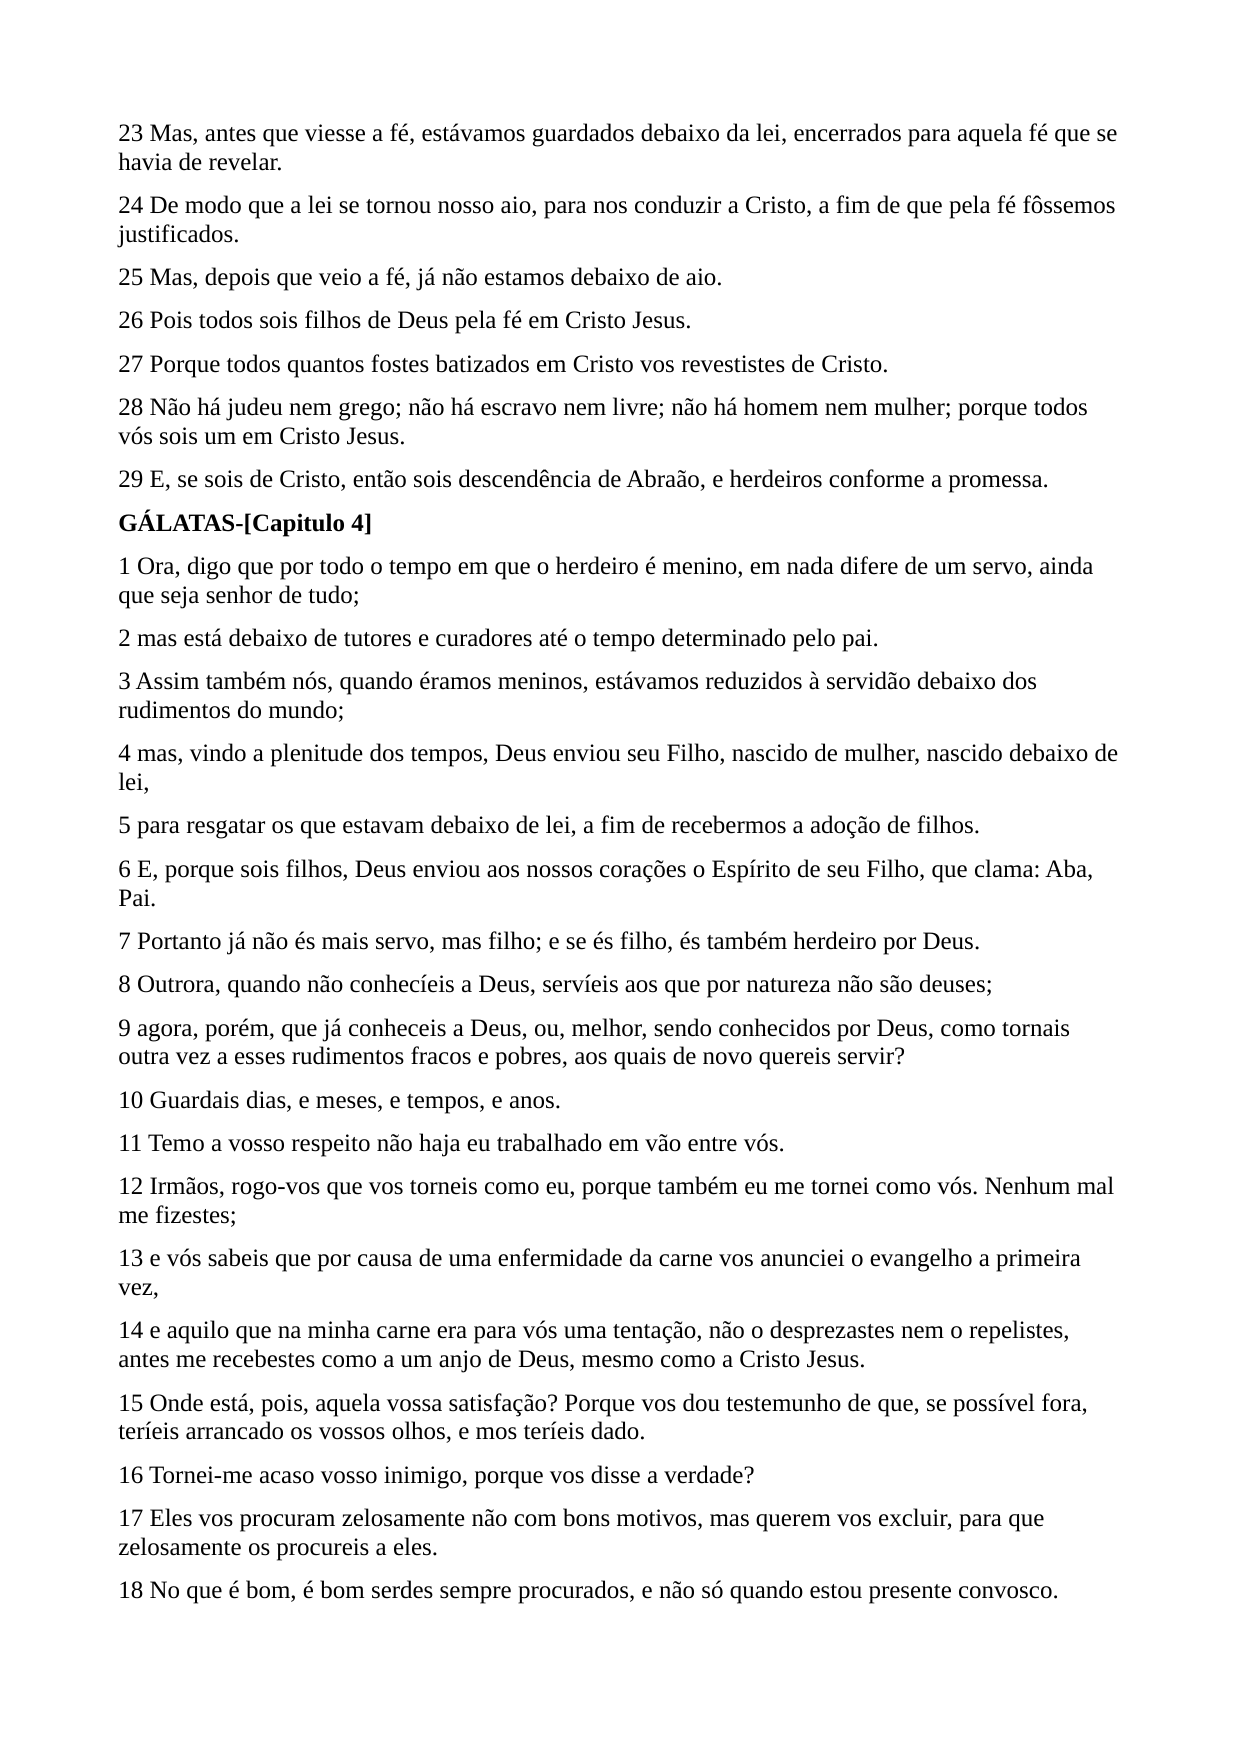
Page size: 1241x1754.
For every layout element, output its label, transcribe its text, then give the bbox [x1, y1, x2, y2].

text 9 agora, porém, que já conheceis a Deus, ou, melhor, sendo conhecidos por Deus, como tornais outra vez a esses rudimentos fracos e pobres, aos quais de novo quereis servir? [118, 1013, 1122, 1070]
text GÁLATAS-[Capitulo 4] [118, 508, 1122, 536]
text 27 Porque todos quantos fostes batizados em Cristo vos revestistes de Cristo. [118, 349, 1122, 378]
text 28 Não há judeu nem grego; não há escravo nem livre; não há homem nem mulher; porque todos vós sois um em Cristo Jesus. [118, 392, 1122, 450]
text 23 Mas, antes que viesse a fé, estávamos guardados debaixo da lei, encerrados para aquela fé que se havia de revelar. [118, 118, 1122, 176]
text 2 mas está debaixo de tutores e curadores até o tempo determinado pelo pai. [118, 623, 1122, 652]
text 26 Pois todos sois filhos de Deus pela fé em Cristo Jesus. [118, 306, 1122, 334]
text 29 E, se sois de Cristo, então sois descendência de Abraão, e herdeiros conforme a promessa. [118, 464, 1122, 493]
text 1 Ora, digo que por todo o tempo em que o herdeiro é menino, em nada difere de um servo, ainda que seja senhor de tudo; [118, 551, 1122, 608]
text 5 para resgatar os que estavam debaixo de lei, a fim de recebermos a adoção de filhos. [118, 811, 1122, 839]
text 7 Portanto já não és mais servo, mas filho; e se és filho, és também herdeiro por Deus. [118, 926, 1122, 955]
text 24 De modo que a lei se tornou nosso aio, para nos conduzir a Cristo, a fim de que pela fé fôssemos justificados. [118, 190, 1122, 248]
text 6 E, porque sois filhos, Deus enviou aos nossos corações o Espírito de seu Filho, que clama: Aba, Pai. [118, 854, 1122, 911]
text 8 Outrora, quando não conhecíeis a Deus, servíeis aos que por natureza não são deuses; [118, 969, 1122, 998]
text 11 Temo a vosso respeito não haja eu trabalhado em vão entre vós. [118, 1128, 1122, 1157]
text 25 Mas, depois que veio a fé, já não estamos debaixo de aio. [118, 262, 1122, 291]
text 12 Irmãos, rogo-vos que vos torneis como eu, porque também eu me tornei como vós. Nenhum mal me fizestes; [118, 1171, 1122, 1229]
text 18 No que é bom, é bom serdes sempre procurados, e não só quando estou presente convosco. [118, 1575, 1122, 1604]
text 17 Eles vos procuram zelosamente não com bons motivos, mas querem vos excluir, para que zelosamente os procureis a eles. [118, 1503, 1122, 1561]
text 4 mas, vindo a plenitude dos tempos, Deus enviou seu Filho, nascido de mulher, nascido debaixo de lei, [118, 738, 1122, 796]
text 10 Guardais dias, e meses, e tempos, e anos. [118, 1085, 1122, 1113]
text 13 e vós sabeis que por causa de uma enfermidade da carne vos anunciei o evangelho a primeira vez, [118, 1243, 1122, 1301]
text 16 Tornei-me acaso vosso inimigo, porque vos disse a verdade? [118, 1460, 1122, 1488]
text 3 Assim também nós, quando éramos meninos, estávamos reduzidos à servidão debaixo dos rudimentos do mundo; [118, 666, 1122, 724]
text 14 e aquilo que na minha carne era para vós uma tentação, não o desprezastes nem o repelistes, antes me recebestes como a um anjo de Deus, mesmo como a Cristo Jesus. [118, 1316, 1122, 1373]
text 15 Onde está, pois, aquela vossa satisfação? Porque vos dou testemunho de que, se possível fora, teríeis arrancado os vossos olhos, e mos teríeis dado. [118, 1388, 1122, 1445]
